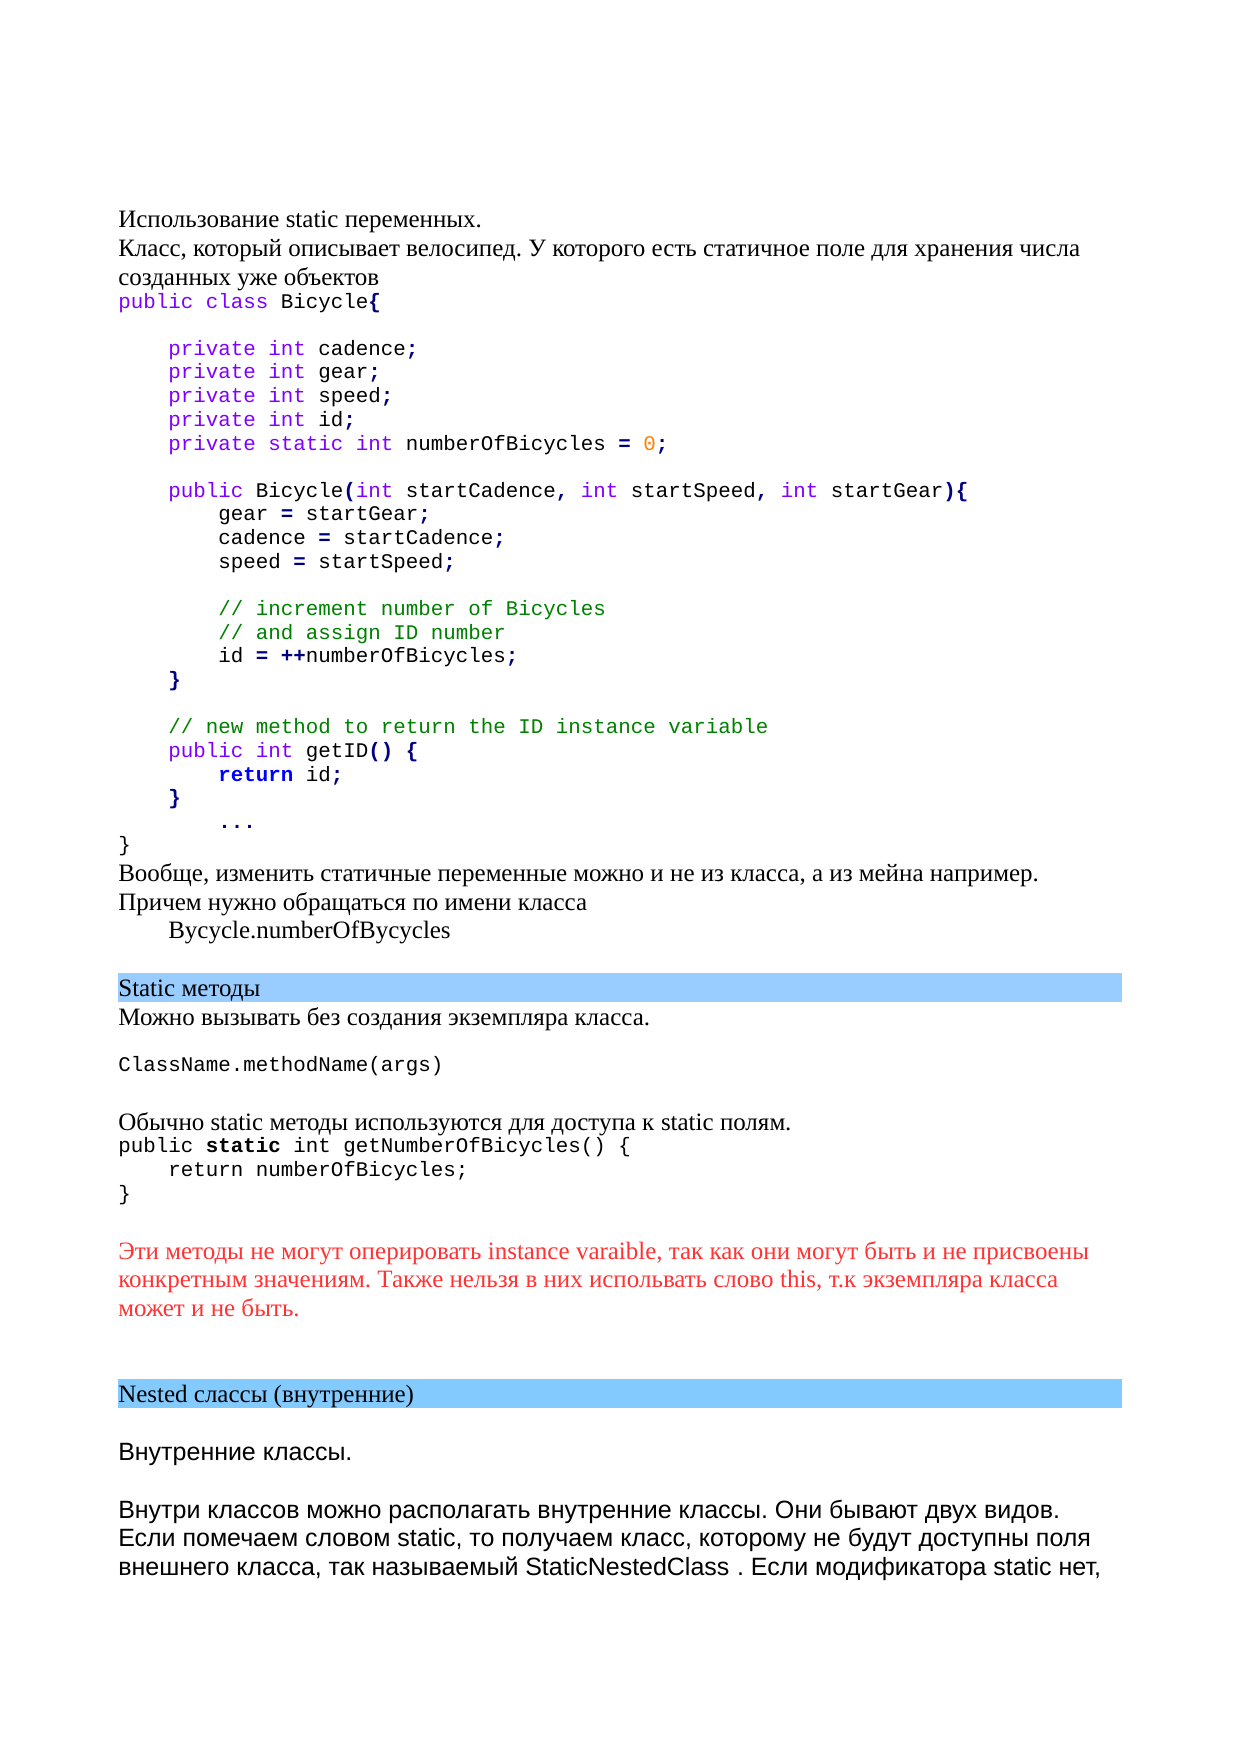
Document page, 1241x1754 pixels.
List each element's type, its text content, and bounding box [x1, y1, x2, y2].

text Bycycle.numberOfBycycles [118, 916, 1122, 944]
text public static int getNumberOfBicycles() { [118, 1135, 1122, 1159]
text Можно вызывать без создания экземпляра класса. [118, 1002, 1122, 1031]
text ... [118, 811, 1122, 834]
text private int gear; [118, 362, 1122, 385]
text Обычно static методы используются для доступа к static полям. [118, 1107, 1122, 1135]
text } [118, 669, 1122, 693]
text Класс, который описывает велосипед. У которого есть статичное поле для хранения числа созданных уже объектов [118, 233, 1122, 291]
text Использование static переменных. [118, 204, 1122, 233]
text // new method to return the ID instance variable [118, 716, 1122, 740]
text public Bicycle(int startCadence, int startSpeed, int startGear){ [118, 480, 1122, 503]
text Эти методы не могут оперировать instance varaible, так как они могут быть и не присвоены конкретным значениям. Также нельзя в них испольвать слово this, т.к экземпляра класса может и не быть. [118, 1236, 1122, 1322]
text public class Bicycle{ [118, 291, 1122, 314]
text Static методы [118, 973, 1122, 1002]
text Вообще, изменить статичные переменные можно и не из класса, а из мейна например. Причем нужно обращаться по имени класса [118, 858, 1122, 916]
text } [118, 787, 1122, 811]
text speed = startSpeed; [118, 551, 1122, 574]
text private static int numberOfBicycles = 0; [118, 432, 1122, 456]
text private int id; [118, 409, 1122, 432]
text private int speed; [118, 385, 1122, 409]
text return id; [118, 763, 1122, 787]
text public int getID() { [118, 740, 1122, 763]
text return numberOfBicycles; [118, 1159, 1122, 1183]
text Внутри классов можно располагать внутренние классы. Они бывают двух видов. Если помечаем словом static, то получаем класс, которому не будут доступны поля внешнего класса, так называемый StaticNestedClass . Если модификатора static нет, [118, 1494, 1122, 1581]
text Внутренние классы. [118, 1437, 1122, 1466]
text cadence = startCadence; [118, 527, 1122, 551]
text gear = startGear; [118, 503, 1122, 527]
text // and assign ID number [118, 622, 1122, 645]
text } [118, 1183, 1122, 1206]
text Nested слассы (внутренние) [118, 1379, 1122, 1408]
text // increment number of Bicycles [118, 598, 1122, 622]
text } [118, 834, 1122, 858]
text id = ++numberOfBicycles; [118, 645, 1122, 669]
text ClassName.methodName(args) [118, 1054, 1122, 1078]
text private int cadence; [118, 338, 1122, 362]
